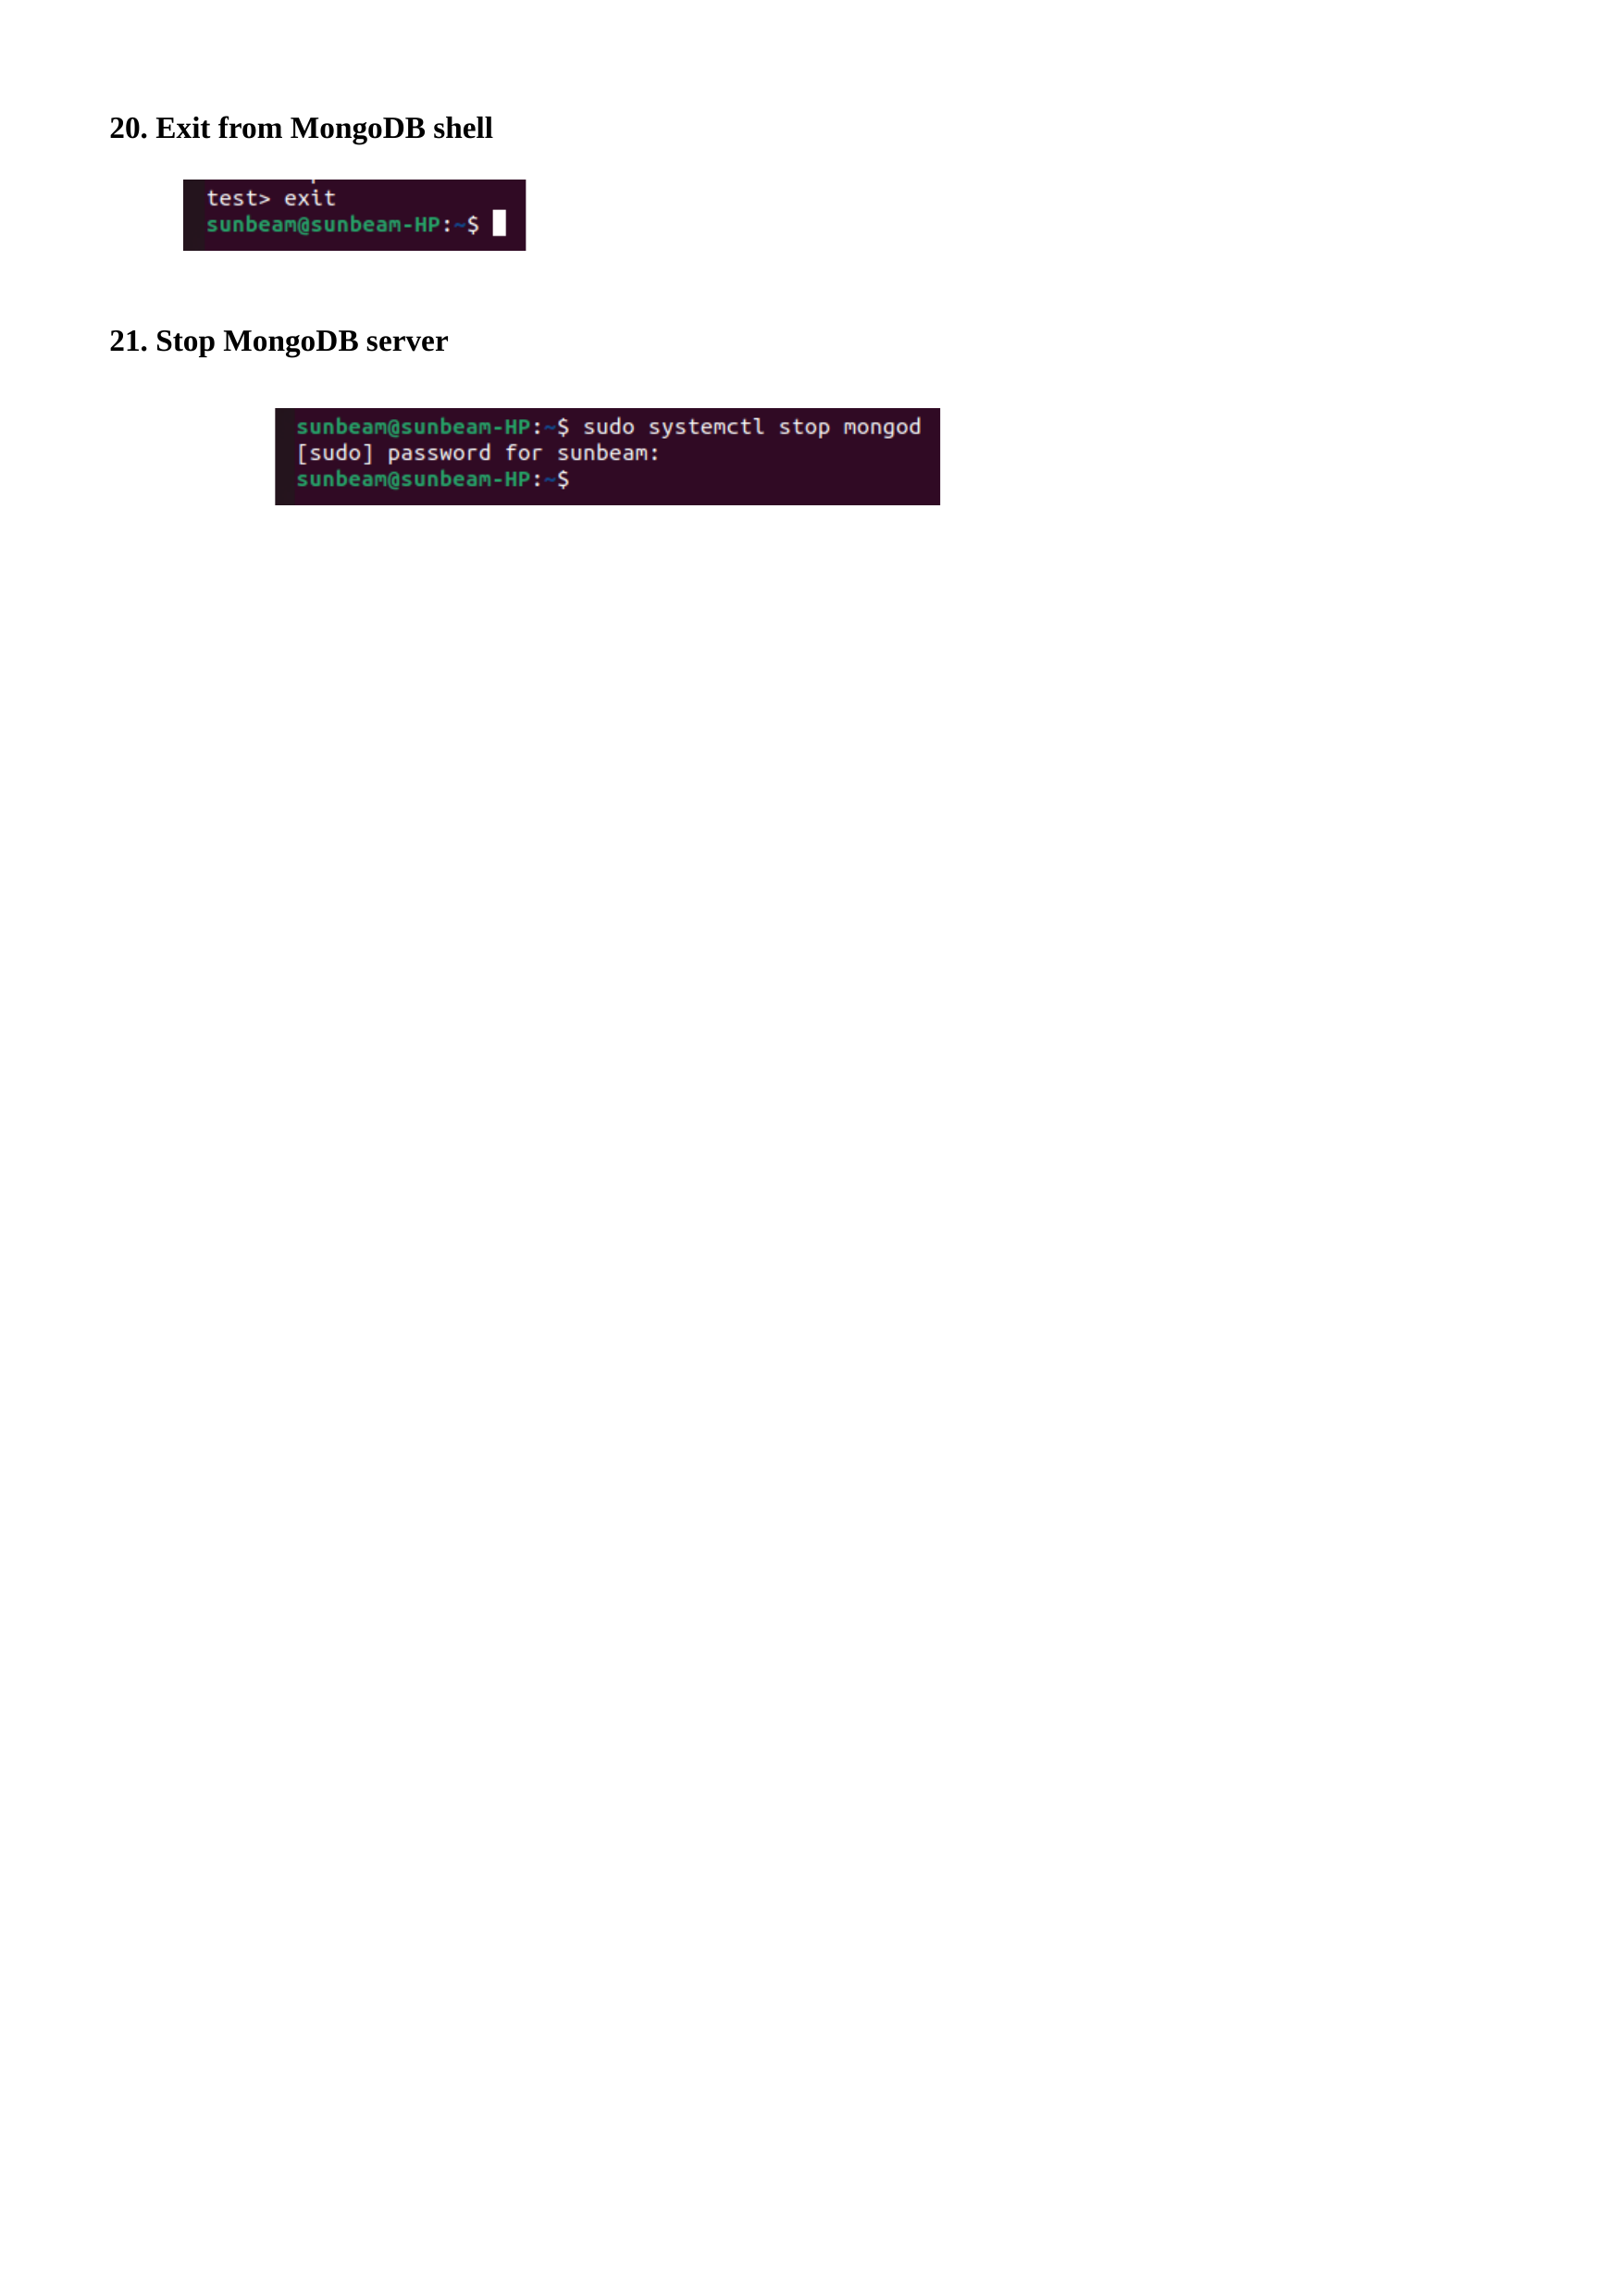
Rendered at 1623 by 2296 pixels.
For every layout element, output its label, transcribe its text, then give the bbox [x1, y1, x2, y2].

picture [183, 180, 527, 251]
text 20. Exit from MongoDB shell [109, 109, 1514, 144]
text 21. Stop MongoDB server [109, 322, 1514, 357]
picture [275, 408, 941, 505]
